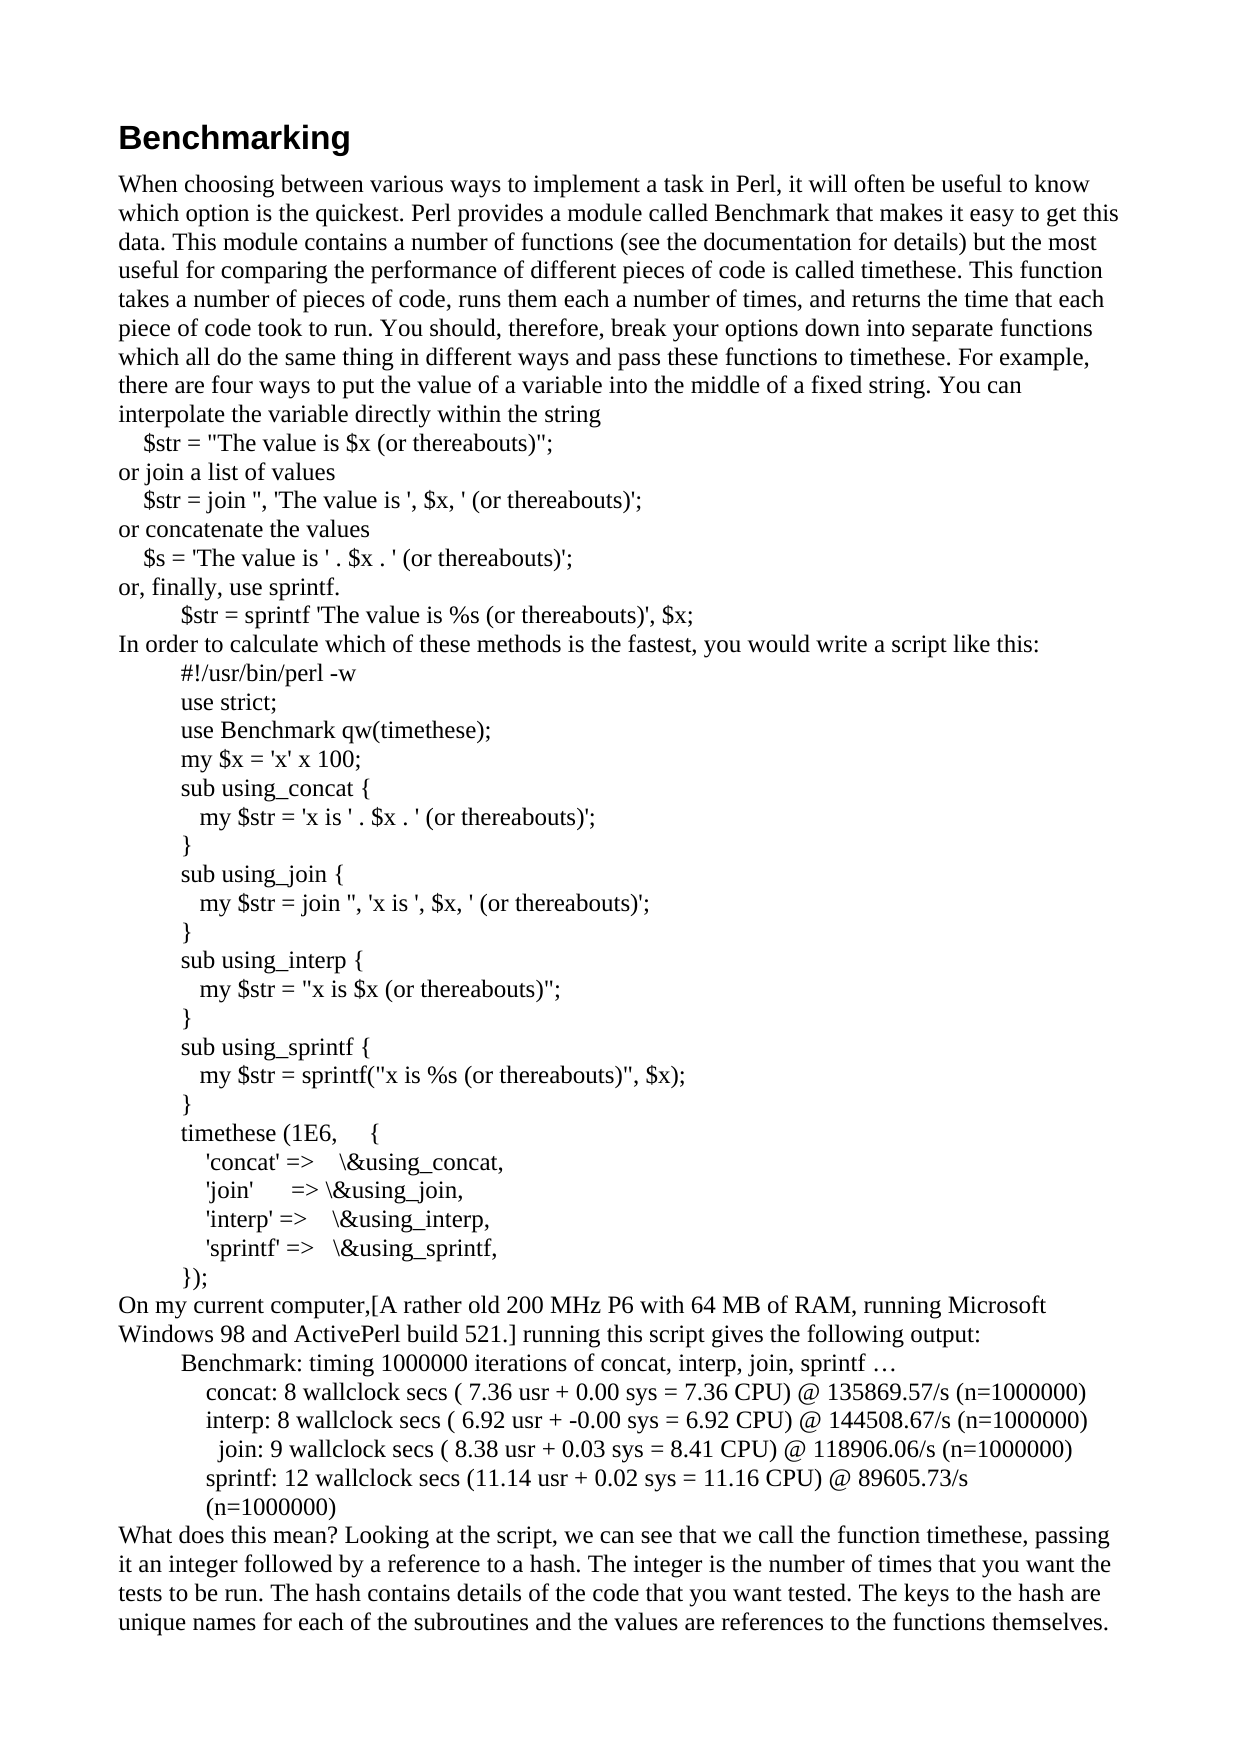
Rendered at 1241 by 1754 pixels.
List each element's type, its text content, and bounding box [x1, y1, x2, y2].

text or join a list of values [118, 457, 1122, 486]
text use Benchmark qw(timethese); [118, 716, 1122, 744]
text 'interp' => \&using_interp, [118, 1204, 1122, 1233]
text $str = sprintf 'The value is %s (or thereabouts)', $x; [118, 601, 1122, 629]
text or, finally, use sprintf. [118, 572, 1122, 601]
text sprintf: 12 wallclock secs (11.14 usr + 0.02 sys = 11.16 CPU) @ 89605.73/s [118, 1463, 1122, 1492]
text sub using_join { [118, 859, 1122, 888]
text } [118, 1089, 1122, 1118]
text my $str = sprintf("x is %s (or thereabouts)", $x); [118, 1061, 1122, 1089]
text interp: 8 wallclock secs ( 6.92 usr + -0.00 sys = 6.92 CPU) @ 144508.67/s (n=1000000) [118, 1406, 1122, 1434]
text On my current computer,[A rather old 200 MHz P6 with 64 MB of RAM, running Microsoft Windows 98 and ActivePerl build 521.] running this script gives the following output: [118, 1291, 1122, 1348]
text sub using_sprintf { [118, 1032, 1122, 1061]
text What does this mean? Looking at the script, we can see that we call the function timethese, passing it an integer followed by a reference to a hash. The integer is the number of times that you want the tests to be run. The hash contains details of the code that you want tested. The keys to the hash are unique names for each of the subroutines and the values are references to the functions themselves. [118, 1521, 1122, 1636]
text 'join' => \&using_join, [118, 1176, 1122, 1204]
text (n=1000000) [118, 1492, 1122, 1521]
text #!/usr/bin/perl -w [118, 658, 1122, 687]
text $s = 'The value is ' . $x . ' (or thereabouts)'; [118, 543, 1122, 572]
text Benchmark: timing 1000000 iterations of concat, interp, join, sprintf … [118, 1348, 1122, 1377]
text }); [118, 1262, 1122, 1291]
text 'sprintf' => \&using_sprintf, [118, 1233, 1122, 1262]
text timethese (1E6, { [118, 1118, 1122, 1147]
text In order to calculate which of these methods is the fastest, you would write a script like this: [118, 629, 1122, 658]
text my $str = join '', 'x is ', $x, ' (or thereabouts)'; [118, 888, 1122, 917]
text or concatenate the values [118, 514, 1122, 543]
text When choosing between various ways to implement a task in Perl, it will often be useful to know which option is the quickest. Perl provides a module called Benchmark that makes it easy to get this data. This module contains a number of functions (see the documentation for details) but the most useful for comparing the performance of different pieces of code is called timethese. This function takes a number of pieces of code, runs them each a number of times, and returns the time that each piece of code took to run. You should, therefore, break your options down into separate functions which all do the same thing in different ways and pass these functions to timethese. For example, there are four ways to put the value of a variable into the middle of a fixed string. You can interpolate the variable directly within the string [118, 169, 1122, 428]
text my $x = 'x' x 100; [118, 744, 1122, 773]
text my $str = "x is $x (or thereabouts)"; [118, 974, 1122, 1003]
text $str = "The value is $x (or thereabouts)"; [118, 428, 1122, 457]
text join: 9 wallclock secs ( 8.38 usr + 0.03 sys = 8.41 CPU) @ 118906.06/s (n=1000000) [118, 1434, 1122, 1463]
text use strict; [118, 687, 1122, 716]
text } [118, 1003, 1122, 1032]
text concat: 8 wallclock secs ( 7.36 usr + 0.00 sys = 7.36 CPU) @ 135869.57/s (n=1000000) [118, 1377, 1122, 1406]
text sub using_interp { [118, 946, 1122, 974]
text my $str = 'x is ' . $x . ' (or thereabouts)'; [118, 802, 1122, 831]
text $str = join '', 'The value is ', $x, ' (or thereabouts)'; [118, 486, 1122, 514]
text sub using_concat { [118, 773, 1122, 802]
text 'concat' => \&using_concat, [118, 1147, 1122, 1176]
text } [118, 831, 1122, 859]
text } [118, 917, 1122, 946]
subtitle Benchmarking [118, 118, 1122, 157]
